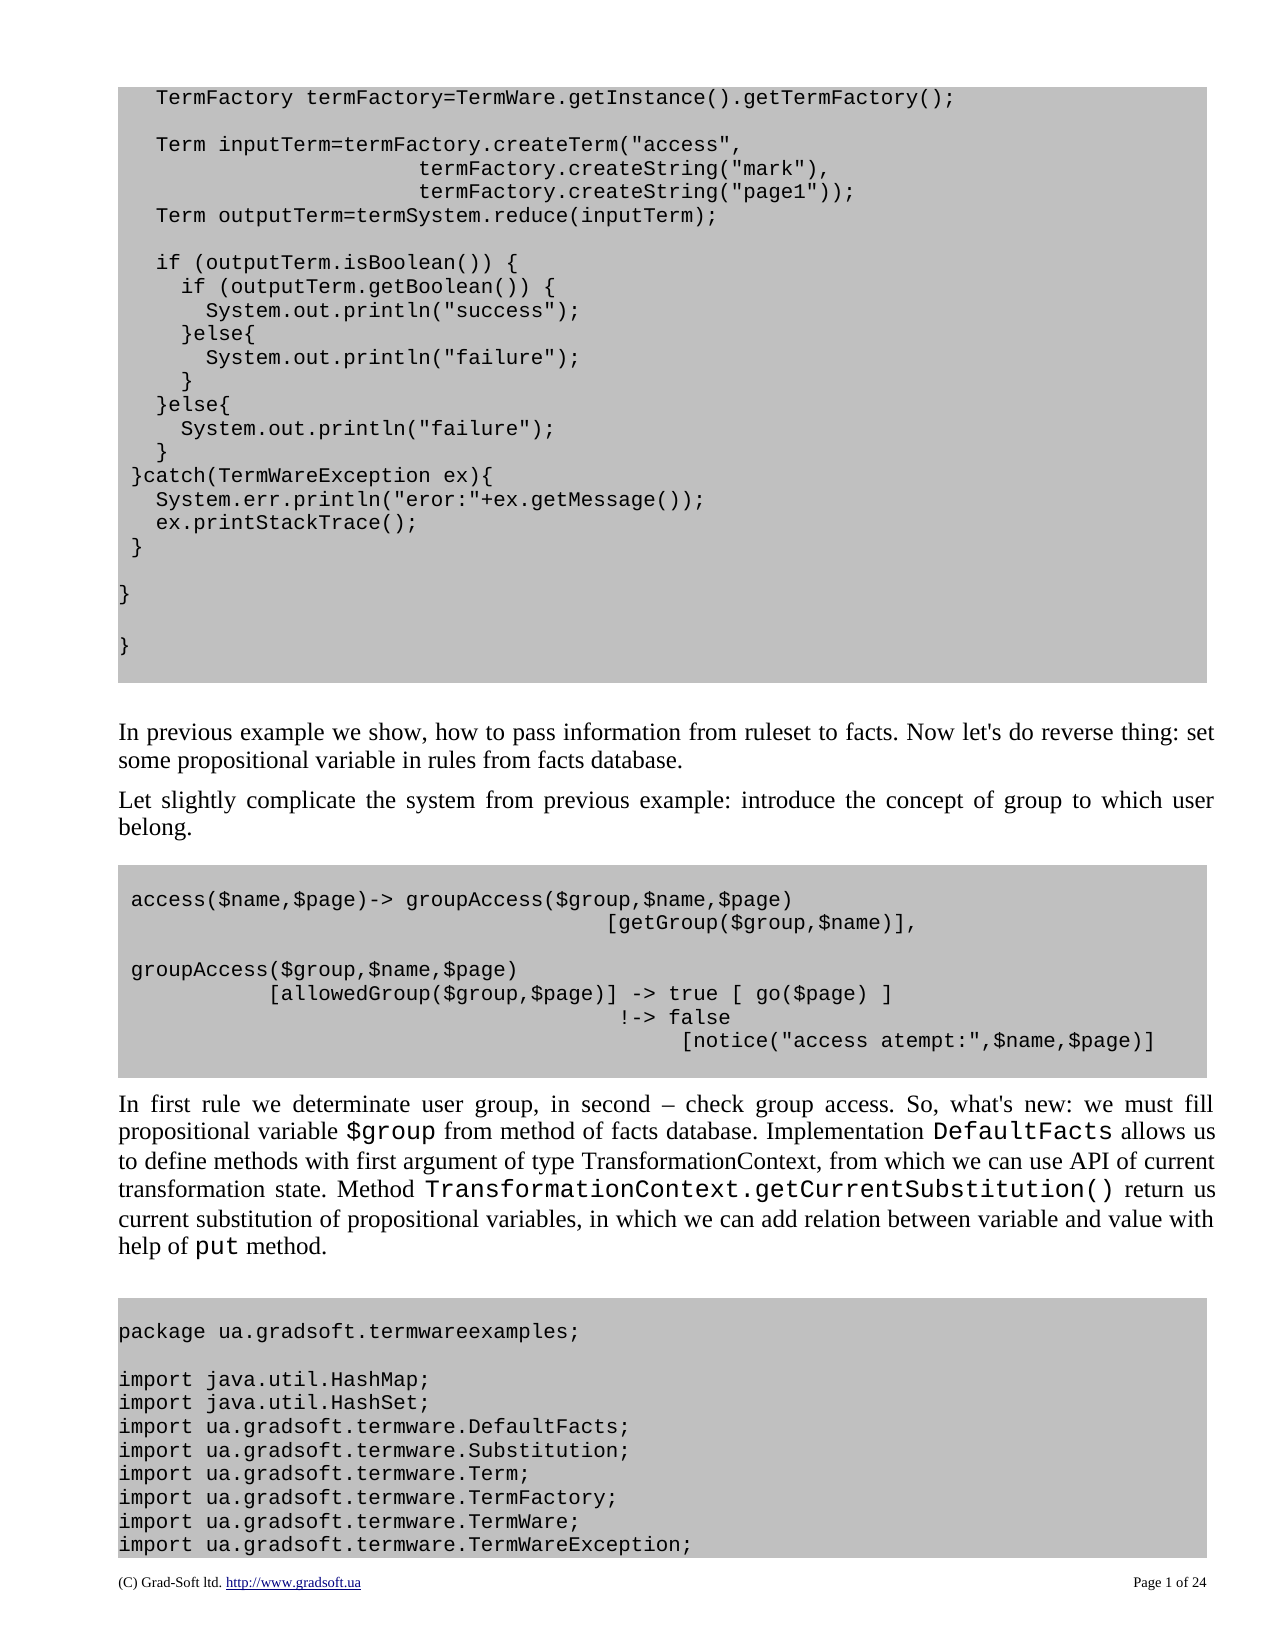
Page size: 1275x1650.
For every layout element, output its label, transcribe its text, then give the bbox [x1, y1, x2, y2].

text import ua.gradsoft.termware.TermWare; [118, 1511, 1207, 1534]
text ex.printStackTrace(); [118, 512, 1207, 536]
text }catch(TermWareException ex){ [118, 465, 1207, 489]
text Term inputTerm=termFactory.createTerm("access", [118, 134, 1207, 158]
text System.out.println("failure"); [118, 418, 1207, 441]
text System.out.println("failure"); [118, 347, 1207, 371]
text termFactory.createString("page1")); [118, 181, 1207, 205]
text [notice("access atempt:",$name,$page)] [118, 1030, 1207, 1054]
text In previous example we show, how to pass information from ruleset to facts. Now let's do reverse thing: set some propositional variable in rules from facts database. [118, 718, 1216, 774]
text import java.util.HashSet; [118, 1392, 1207, 1416]
text } [118, 441, 1207, 465]
text }else{ [118, 394, 1207, 418]
text package ua.gradsoft.termwareexamples; [118, 1321, 1207, 1345]
text [allowedGroup($group,$page)] -> true [ go($page) ] [118, 983, 1207, 1007]
text import ua.gradsoft.termware.Substitution; [118, 1440, 1207, 1463]
text import ua.gradsoft.termware.TermWareException; [118, 1534, 1207, 1558]
text Term outputTerm=termSystem.reduce(inputTerm); [118, 205, 1207, 229]
text } [118, 631, 1207, 659]
text } [118, 536, 1207, 560]
text import ua.gradsoft.termware.Term; [118, 1463, 1207, 1487]
text } [118, 583, 1207, 607]
text System.out.println("success"); [118, 299, 1207, 323]
text access($name,$page)-> groupAccess($group,$name,$page) [118, 888, 1207, 912]
text TermFactory termFactory=TermWare.getInstance().getTermFactory(); [118, 87, 1207, 110]
text [getGroup($group,$name)], [118, 912, 1207, 936]
text In first rule we determinate user group, in second – check group access. So, what's new: we must fill propositional variable $group from method of facts database. Implementation DefaultFacts allows us to define methods with first argument of type TransformationContext, from which we can use API of current transformation state. Method TransformationContext.getCurrentSubstitution() return us current substitution of propositional variables, in which we can add relation between variable and value with help of put method. [118, 1090, 1216, 1262]
text termFactory.createString("mark"), [118, 158, 1207, 181]
text if (outputTerm.isBoolean()) { [118, 252, 1207, 276]
text } [118, 371, 1207, 394]
text import java.util.HashMap; [118, 1369, 1207, 1392]
text }else{ [118, 323, 1207, 347]
text if (outputTerm.getBoolean()) { [118, 276, 1207, 299]
text Let slightly complicate the system from previous example: introduce the concept of group to which user belong. [118, 786, 1216, 841]
text import ua.gradsoft.termware.DefaultFacts; [118, 1416, 1207, 1440]
text import ua.gradsoft.termware.TermFactory; [118, 1487, 1207, 1511]
text groupAccess($group,$name,$page) [118, 959, 1207, 983]
text System.err.println("eror:"+ex.getMessage()); [118, 489, 1207, 512]
text !-> false [118, 1007, 1207, 1030]
